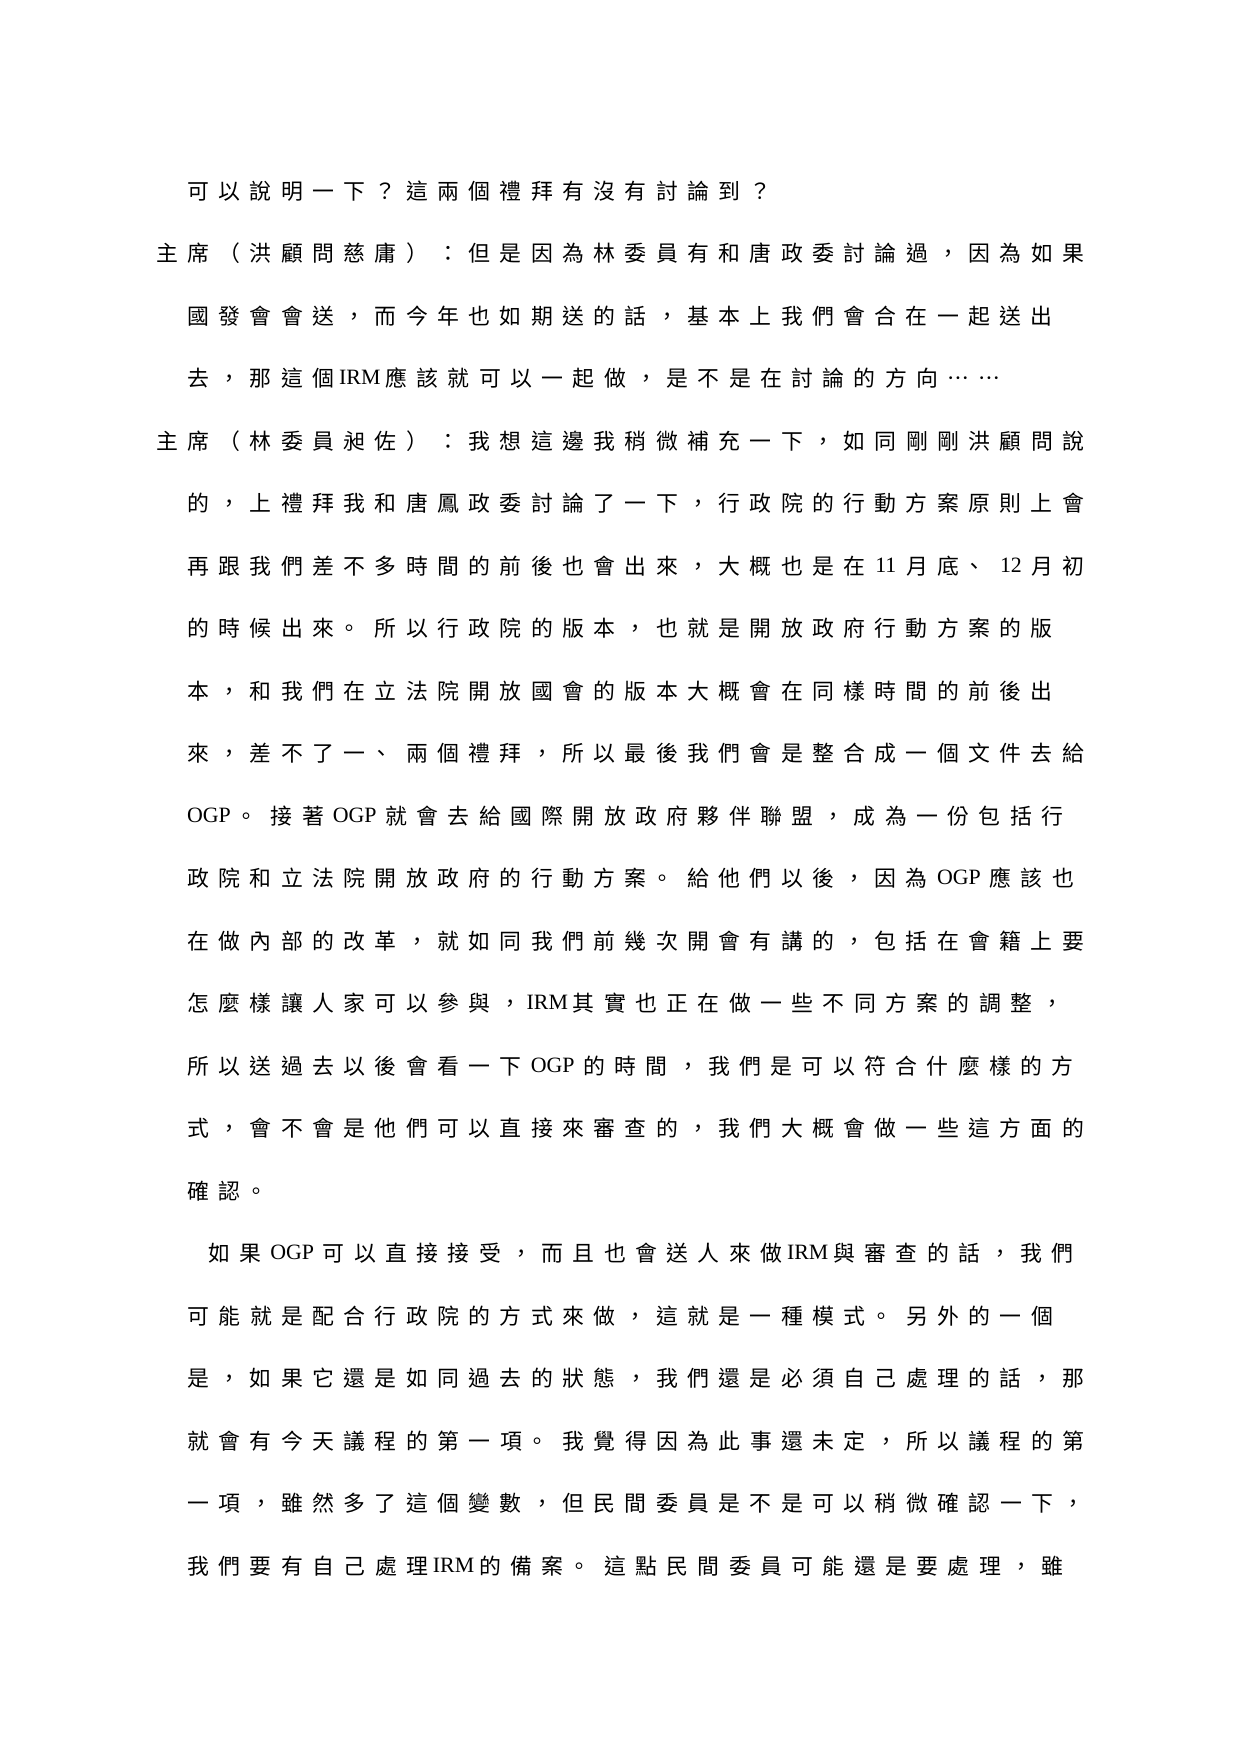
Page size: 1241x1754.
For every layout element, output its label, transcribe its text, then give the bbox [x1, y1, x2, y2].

text 可以說明一下？這兩個禮拜有沒有討論到？ [151, 158, 1089, 221]
text 主席（林委員昶佐）：我想這邊我稍微補充一下，如同剛剛洪顧問說的，上禮拜我和唐鳳政委討論了一下，行政院的行動方案原則上會再跟我們差不多時間的前後也會出來，大概也是在11月底、12月初的時候出來。所以行政院的版本，也就是開放政府行動方案的版本，和我們在立法院開放國會的版本大概會在同樣時間的前後出來，差不了一、兩個禮拜，所以最後我們會是整合成一個文件去給OGP。接著OGP就會去給國際開放政府夥伴聯盟，成為一份包括行政院和立法院開放政府的行動方案。給他們以後，因為OGP應該也在做內部的改革，就如同我們前幾次開會有講的，包括在會籍上要怎麼樣讓人家可以參與，IRM其實也正在做一些不同方案的調整，所以送過去以後會看一下OGP的時間，我們是可以符合什麼樣的方式，會不會是他們可以直接來審查的，我們大概會做一些這方面的確認。 [151, 408, 1089, 1221]
text 主席（洪顧問慈庸）：但是因為林委員有和唐政委討論過，因為如果國發會會送，而今年也如期送的話，基本上我們會合在一起送出去，那這個IRM應該就可以一起做，是不是在討論的方向…… [151, 221, 1089, 408]
text 如果OGP可以直接接受，而且也會送人來做IRM與審查的話，我們可能就是配合行政院的方式來做，這就是一種模式。另外的一個是，如果它還是如同過去的狀態，我們還是必須自己處理的話，那就會有今天議程的第一項。我覺得因為此事還未定，所以議程的第一項，雖然多了這個變數，但民間委員是不是可以稍微確認一下，我們要有自己處理IRM的備案。這點民間委員可能還是要處理，雖 [173, 1221, 1089, 1596]
